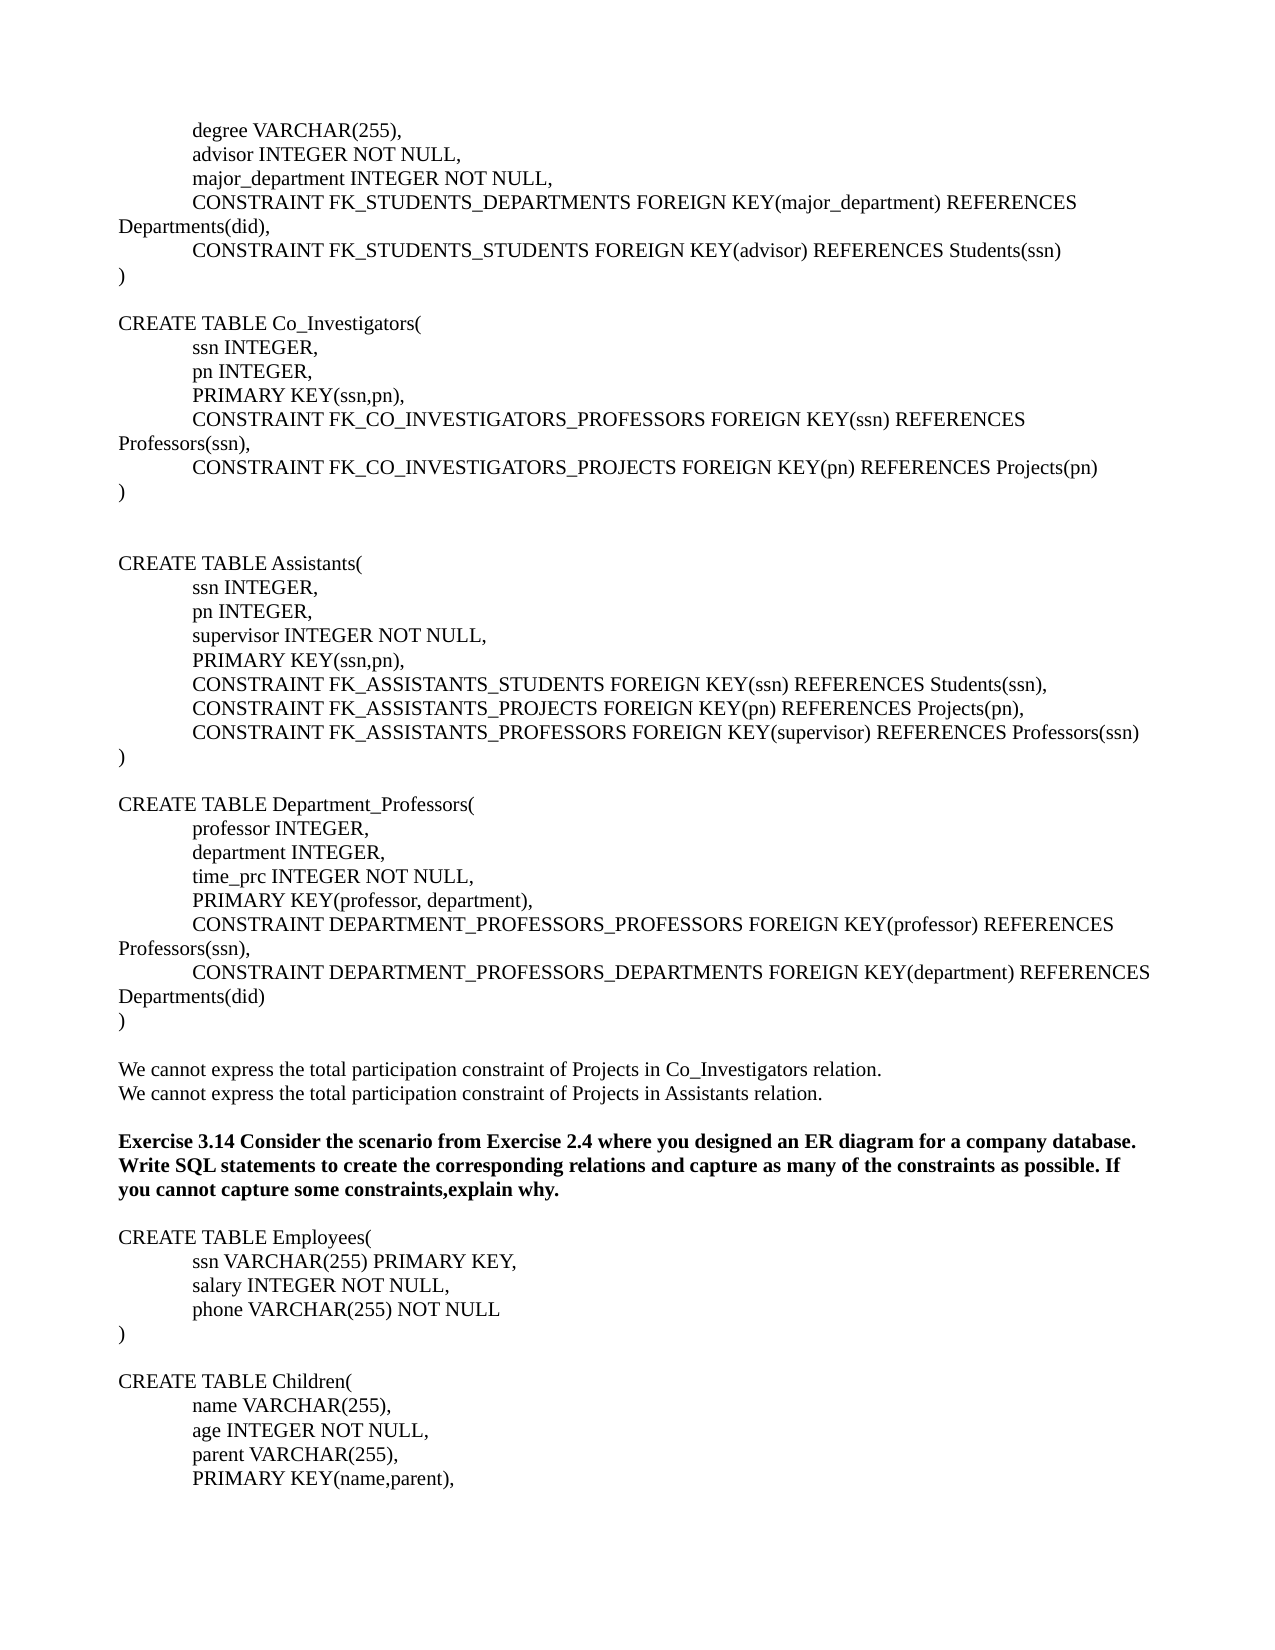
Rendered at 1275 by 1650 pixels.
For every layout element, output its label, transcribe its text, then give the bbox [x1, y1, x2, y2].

text CONSTRAINT FK_STUDENTS_STUDENTS FOREIGN KEY(advisor) REFERENCES Students(ssn) [118, 238, 1157, 262]
text ) [118, 1321, 1157, 1345]
text CONSTRAINT FK_CO_INVESTIGATORS_PROFESSORS FOREIGN KEY(ssn) REFERENCES Professors(ssn), [118, 407, 1157, 455]
text degree VARCHAR(255), [118, 118, 1157, 142]
text CREATE TABLE Employees( [118, 1225, 1157, 1249]
text Exercise 3.14 Consider the scenario from Exercise 2.4 where you designed an ER diagram for a company database. Write SQL statements to create the corresponding relations and capture as many of the constraints as possible. If you cannot capture some constraints,explain why. [118, 1129, 1157, 1201]
text major_department INTEGER NOT NULL, [118, 166, 1157, 190]
text advisor INTEGER NOT NULL, [118, 142, 1157, 166]
text time_prc INTEGER NOT NULL, [118, 864, 1157, 888]
text CONSTRAINT FK_CO_INVESTIGATORS_PROJECTS FOREIGN KEY(pn) REFERENCES Projects(pn) [118, 455, 1157, 479]
text supervisor INTEGER NOT NULL, [118, 623, 1157, 647]
text pn INTEGER, [118, 359, 1157, 383]
text PRIMARY KEY(ssn,pn), [118, 383, 1157, 407]
text ssn VARCHAR(255) PRIMARY KEY, [118, 1249, 1157, 1273]
text CONSTRAINT DEPARTMENT_PROFESSORS_DEPARTMENTS FOREIGN KEY(department) REFERENCES Departments(did) [118, 960, 1157, 1008]
text CREATE TABLE Department_Professors( [118, 792, 1157, 816]
text PRIMARY KEY(ssn,pn), [118, 647, 1157, 672]
text name VARCHAR(255), [118, 1393, 1157, 1417]
text CONSTRAINT FK_STUDENTS_DEPARTMENTS FOREIGN KEY(major_department) REFERENCES Departments(did), [118, 190, 1157, 238]
text ) [118, 262, 1157, 287]
text ) [118, 1008, 1157, 1032]
text CREATE TABLE Children( [118, 1369, 1157, 1393]
text ssn INTEGER, [118, 335, 1157, 359]
text CONSTRAINT DEPARTMENT_PROFESSORS_PROFESSORS FOREIGN KEY(professor) REFERENCES Professors(ssn), [118, 912, 1157, 960]
text CONSTRAINT FK_ASSISTANTS_PROJECTS FOREIGN KEY(pn) REFERENCES Projects(pn), [118, 696, 1157, 720]
text CREATE TABLE Assistants( [118, 551, 1157, 575]
text CREATE TABLE Co_Investigators( [118, 311, 1157, 335]
text We cannot express the total participation constraint of Projects in Assistants relation. [118, 1081, 1157, 1105]
text phone VARCHAR(255) NOT NULL [118, 1297, 1157, 1321]
text pn INTEGER, [118, 599, 1157, 623]
text PRIMARY KEY(name,parent), [118, 1466, 1157, 1490]
text salary INTEGER NOT NULL, [118, 1273, 1157, 1297]
text CONSTRAINT FK_ASSISTANTS_STUDENTS FOREIGN KEY(ssn) REFERENCES Students(ssn), [118, 672, 1157, 696]
text parent VARCHAR(255), [118, 1442, 1157, 1466]
text CONSTRAINT FK_ASSISTANTS_PROFESSORS FOREIGN KEY(supervisor) REFERENCES Professors(ssn) [118, 720, 1157, 744]
text department INTEGER, [118, 840, 1157, 864]
text professor INTEGER, [118, 816, 1157, 840]
text ) [118, 744, 1157, 768]
text ssn INTEGER, [118, 575, 1157, 599]
text We cannot express the total participation constraint of Projects in Co_Investigators relation. [118, 1057, 1157, 1081]
text ) [118, 479, 1157, 503]
text PRIMARY KEY(professor, department), [118, 888, 1157, 912]
text age INTEGER NOT NULL, [118, 1417, 1157, 1442]
